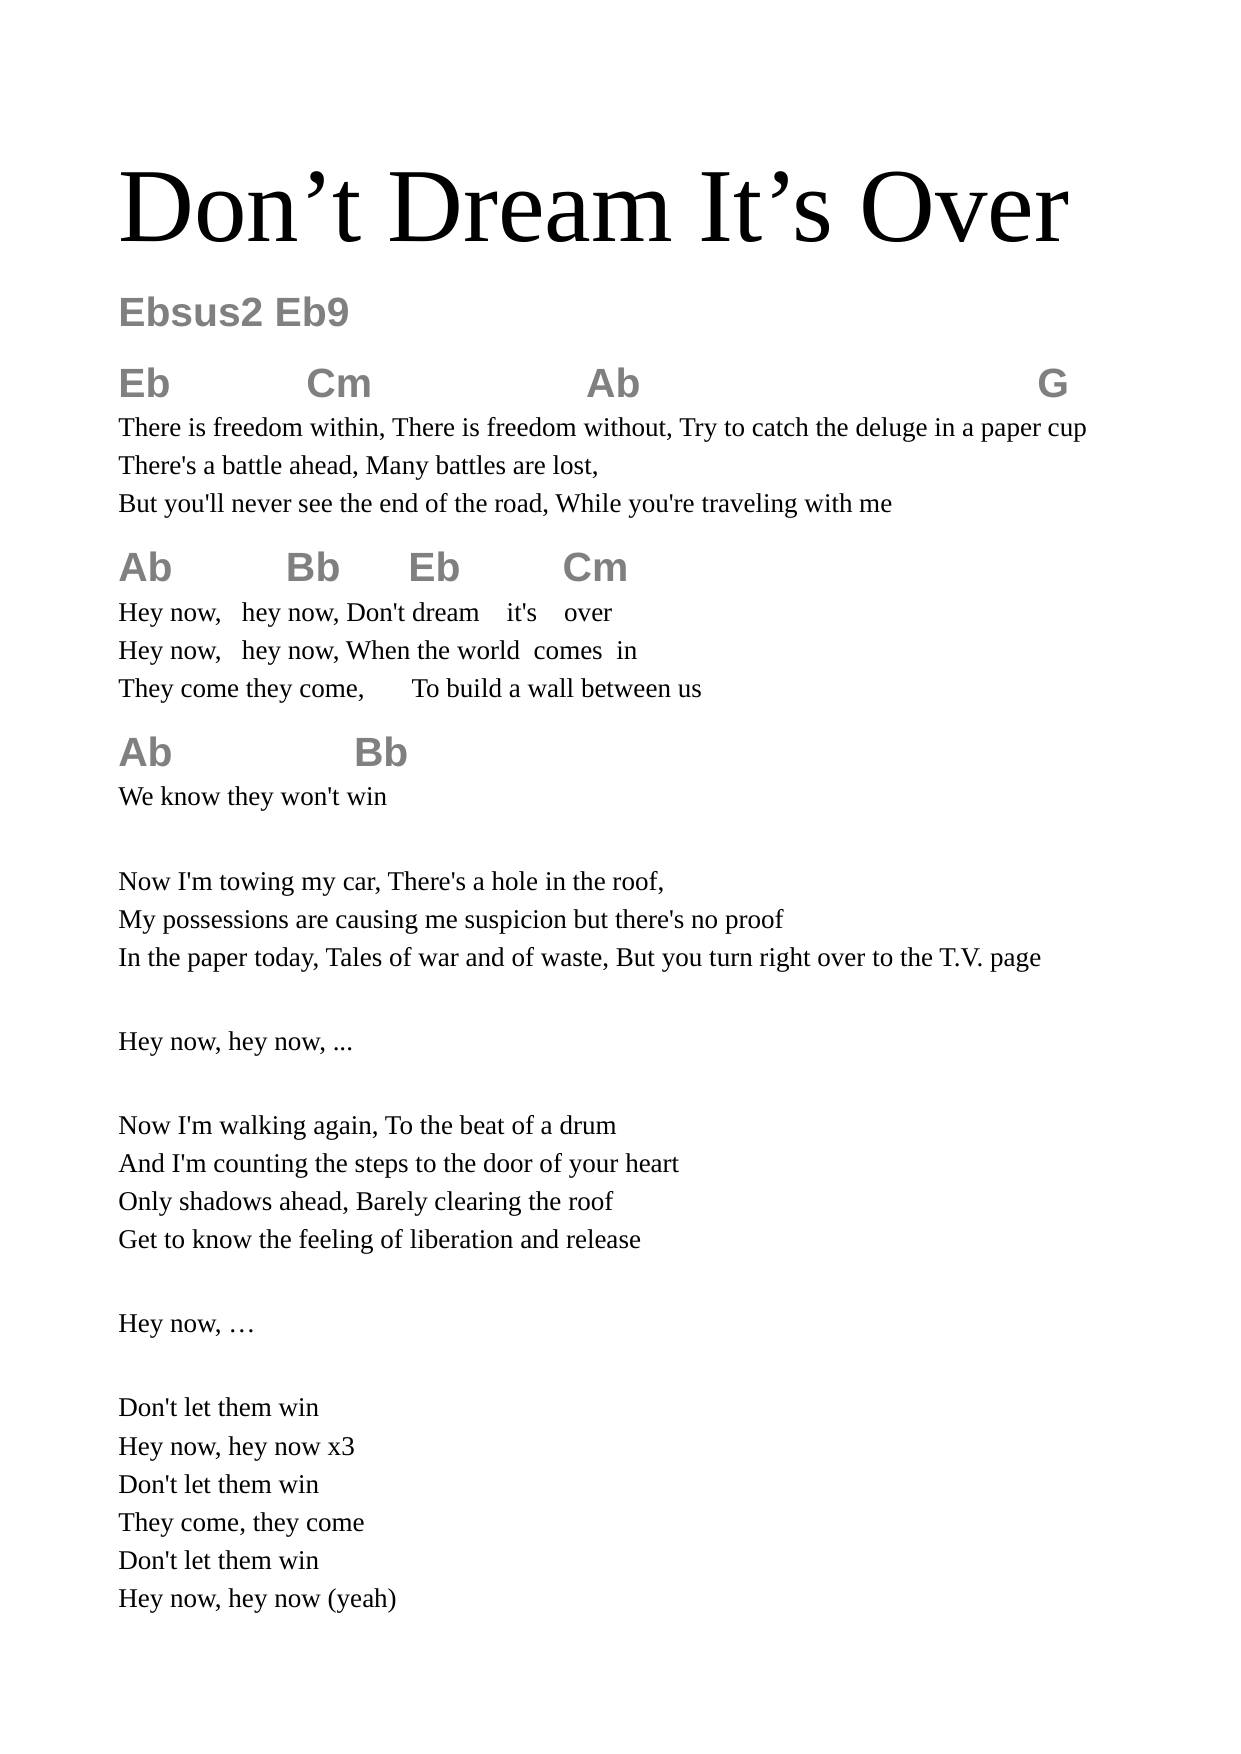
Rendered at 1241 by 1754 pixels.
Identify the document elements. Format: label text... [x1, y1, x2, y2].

text Don't let them win [118, 1474, 1122, 1498]
text Now I'm walking again, To the beat of a drum [118, 1116, 1122, 1139]
subtitle Don’t Dream It’s Over [118, 143, 1122, 264]
text Hey now, hey now x3 [118, 1436, 1122, 1459]
text In the paper today, Tales of war and of waste, But you turn right over to the T.V. page [118, 947, 1122, 971]
text There's a battle ahead, Many battles are lost, [118, 456, 1122, 479]
text Hey now, hey now, Don't dream it's over [118, 602, 1122, 626]
text Hey now, hey now (yeah) [331, 1589, 392, 1612]
text They come, they come [118, 1512, 1122, 1536]
text Now I'm towing my car, There's a hole in the roof, [118, 871, 1122, 894]
text Don't let them win [118, 1398, 1122, 1421]
text Hey now, hey now (yeah) [390, 1589, 1122, 1612]
text And I'm counting the steps to the door of your heart [118, 1154, 1122, 1177]
subtitle Ab Bb Eb Cm [118, 543, 1122, 591]
subtitle Eb Cm Ab G [118, 359, 1122, 406]
text Hey now, hey now, When the world comes in [118, 640, 1122, 664]
subtitle Ebsus2 Eb9 [118, 288, 1122, 335]
text Hey now, hey now, ... [118, 1032, 1122, 1055]
subtitle Ab Bb [118, 728, 1122, 775]
text Hey now, hey now (yeah) [118, 1589, 333, 1612]
text Don't let them win [118, 1551, 1122, 1574]
text We know they won't win [118, 787, 1122, 811]
text Only shadows ahead, Barely clearing the roof [118, 1192, 1122, 1215]
text But you'll never see the end of the road, While you're traveling with me [118, 494, 1122, 517]
text There is freedom within, There is freedom without, Try to catch the deluge in a paper cup [118, 417, 1122, 441]
text Get to know the feeling of liberation and release [118, 1230, 1122, 1253]
text Hey now, … [118, 1314, 1122, 1337]
text My possessions are causing me suspicion but there's no proof [118, 909, 1122, 933]
text They come they come, To build a wall between us [118, 678, 1122, 702]
